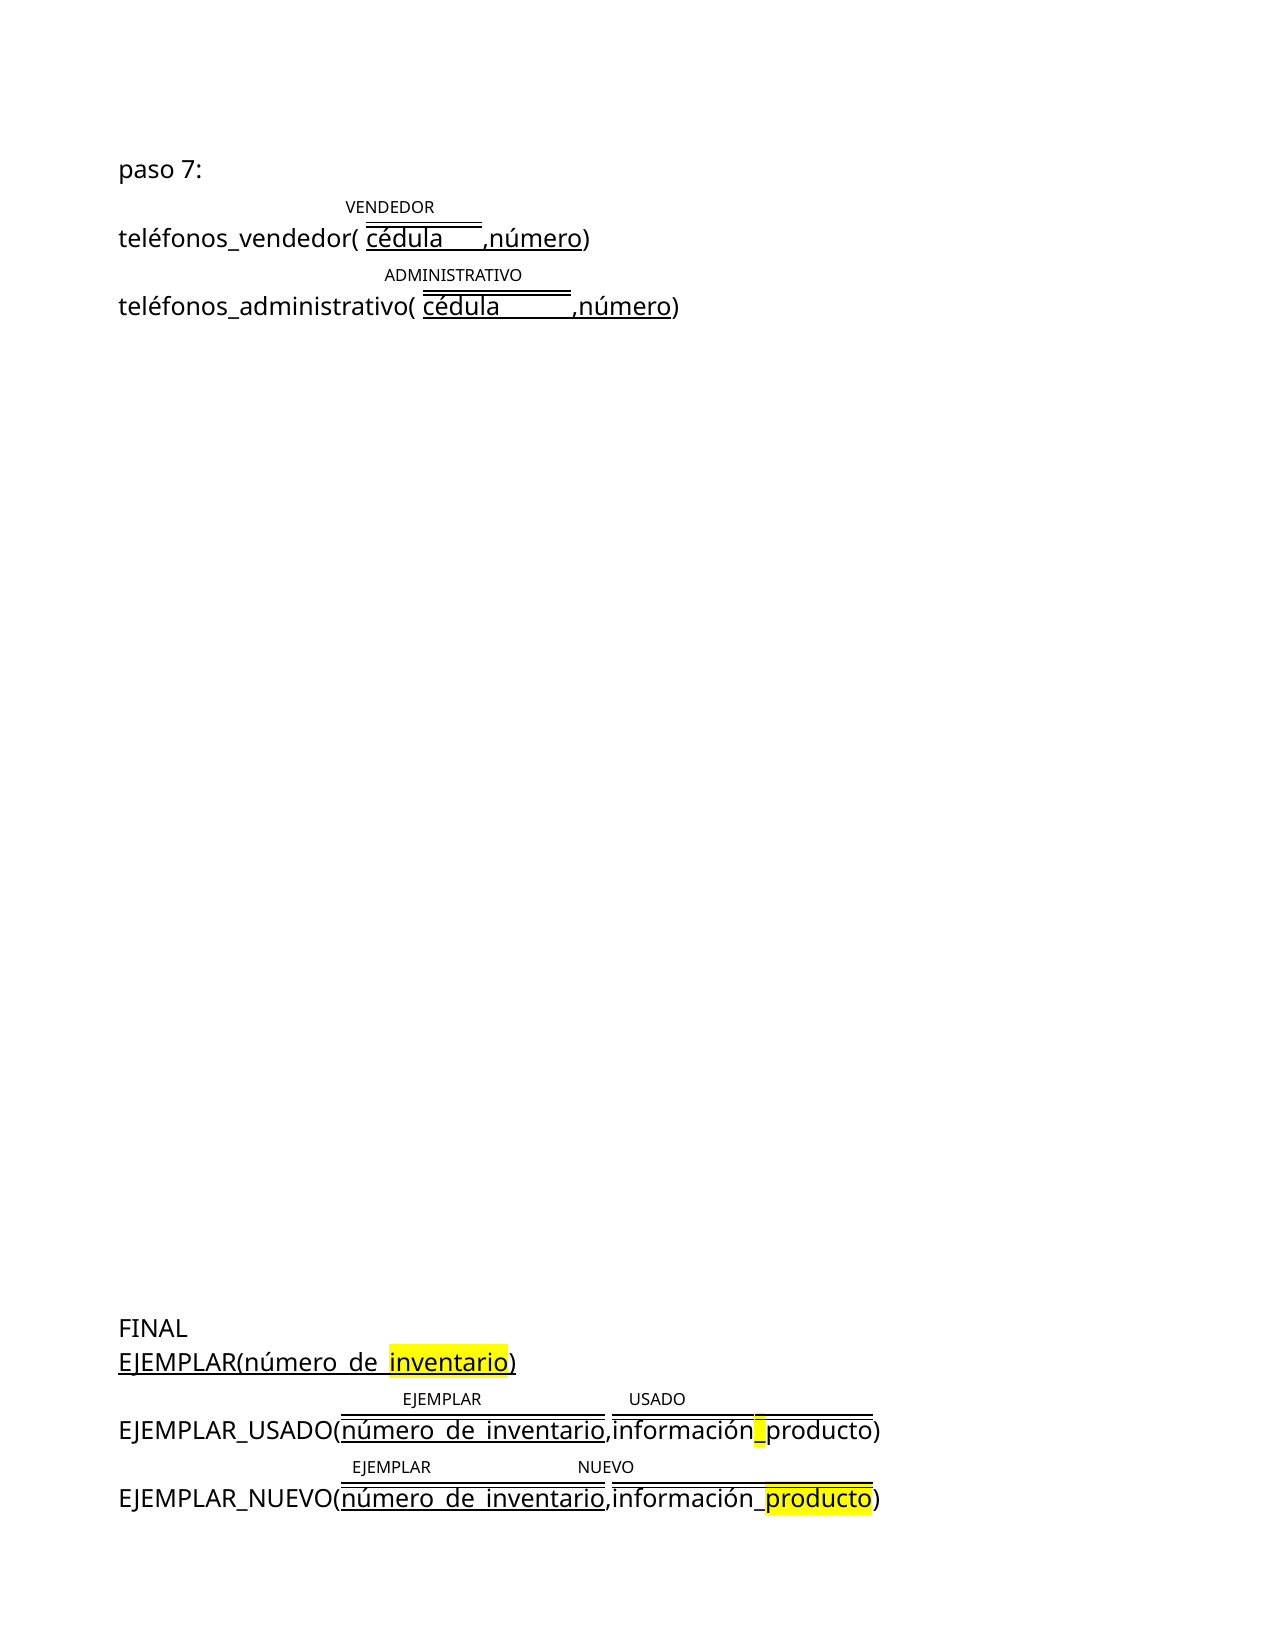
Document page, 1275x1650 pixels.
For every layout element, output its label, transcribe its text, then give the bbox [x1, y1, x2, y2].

text EJEMPLAR_USADO(número_de_inventario,información_producto) [118, 1412, 1157, 1447]
text paso 7: [118, 152, 1157, 186]
text EJEMPLAR_NUEVO(número_de_inventario,información_producto) [118, 1481, 1157, 1515]
text EJEMPLAR(número_de_inventario) [118, 1344, 1157, 1378]
text teléfonos_administrativo( cédula ,número) [118, 288, 1157, 322]
text VENDEDOR [118, 186, 1157, 220]
text EJEMPLAR NUEVO [118, 1447, 1157, 1481]
text ADMINISTRATIVO [118, 254, 1157, 288]
text teléfonos_vendedor( cédula ,número) [118, 220, 1157, 254]
text FINAL [118, 1310, 1157, 1344]
text EJEMPLAR USADO [118, 1378, 1157, 1412]
